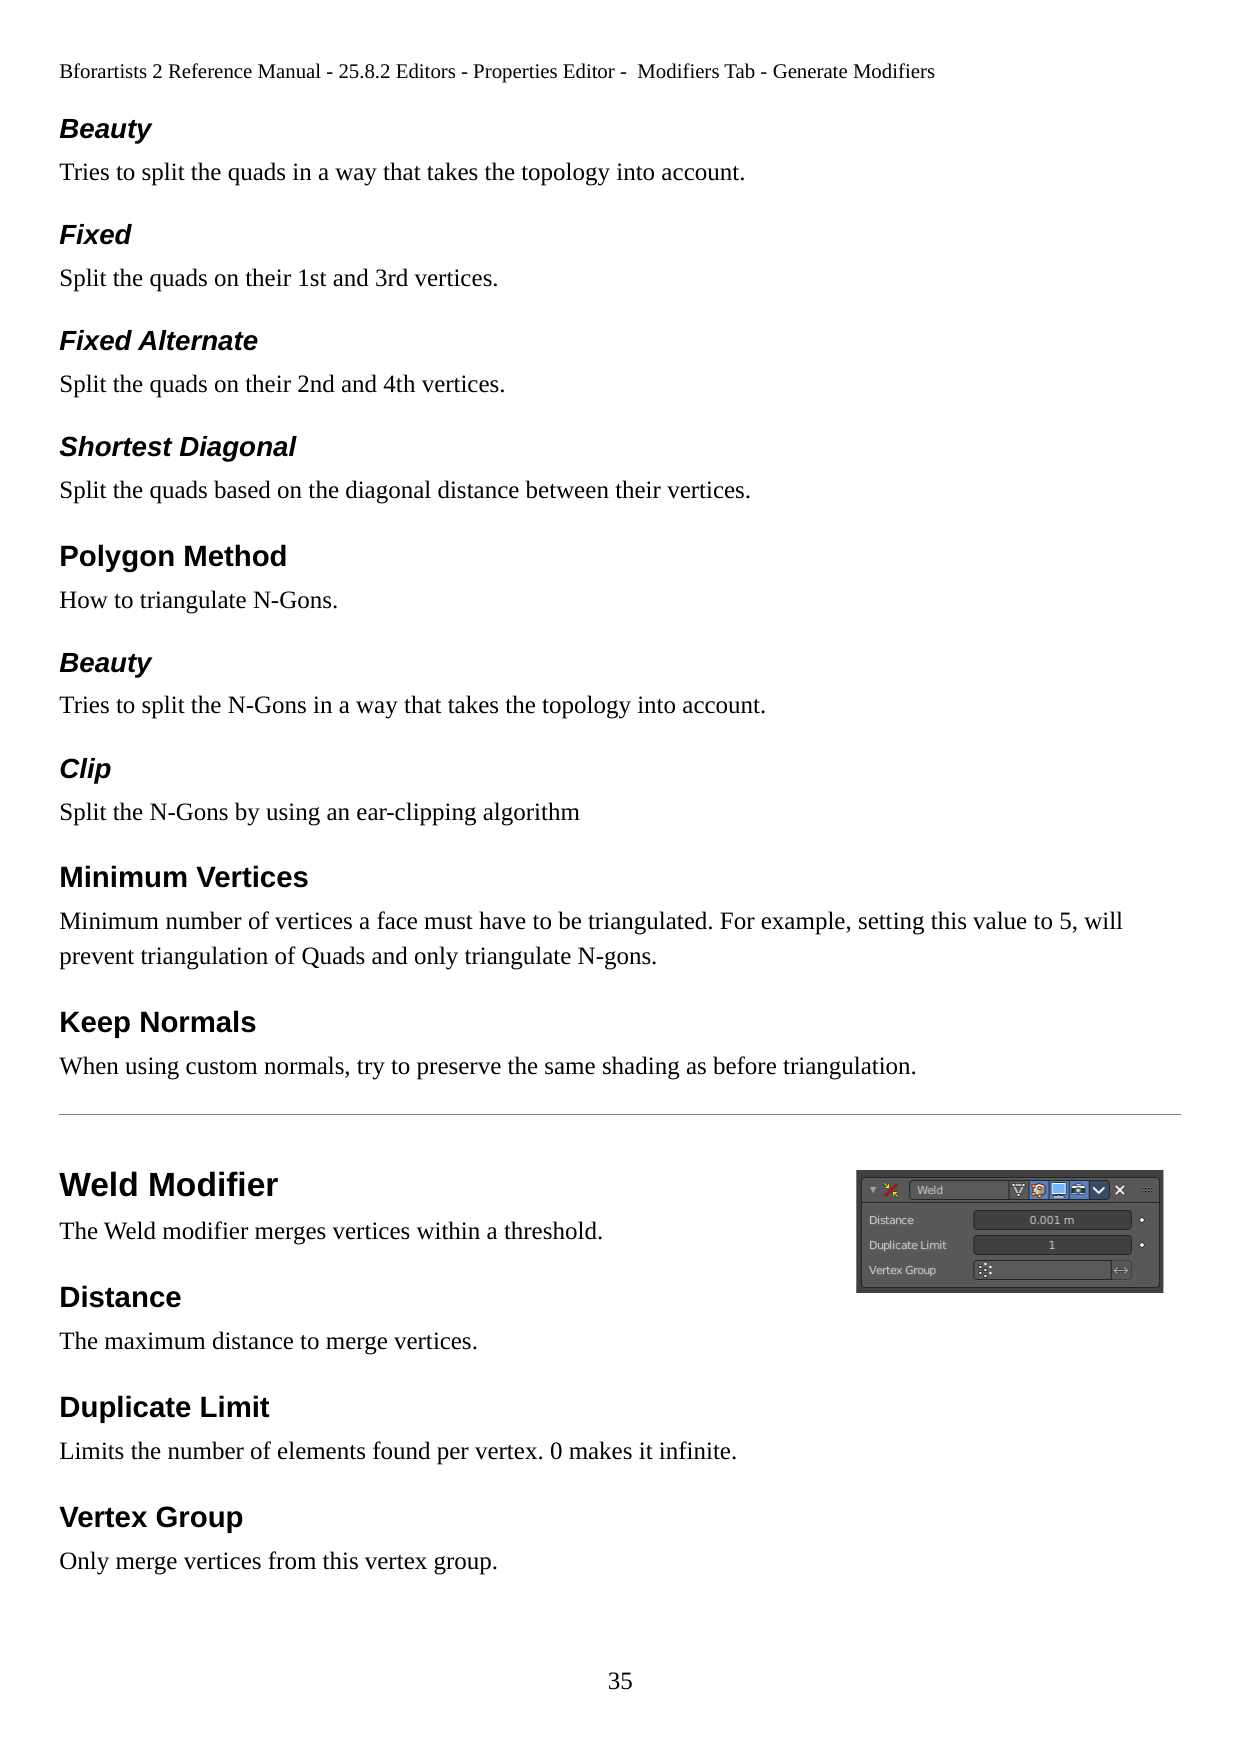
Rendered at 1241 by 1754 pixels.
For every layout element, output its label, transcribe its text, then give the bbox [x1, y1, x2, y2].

text Split the quads on their 2nd and 4th vertices. [59, 369, 1181, 398]
subtitle Clip [59, 752, 1181, 784]
subtitle Fixed Alternate [59, 324, 1181, 356]
text When using custom normals, try to preserve the same shading as before triangulation. [59, 1051, 1181, 1079]
text Limits the number of elements found per vertex. 0 makes it infinite. [59, 1436, 1181, 1464]
text Split the quads on their 1st and 3rd vertices. [59, 263, 1181, 292]
subtitle Keep Normals [59, 1004, 1181, 1038]
subtitle Minimum Vertices [59, 860, 1181, 894]
subtitle Vertex Group [59, 1499, 1181, 1533]
text Split the N-Gons by using an ear-clipping algorithm [59, 797, 1181, 825]
text How to triangulate N-Gons. [59, 585, 1181, 613]
subtitle Beauty [59, 646, 1181, 678]
picture [856, 1170, 1164, 1293]
subtitle Duplicate Limit [59, 1389, 1181, 1423]
subtitle Polygon Method [59, 538, 1181, 572]
text Tries to split the quads in a way that takes the topology into account. [59, 157, 1181, 186]
text Tries to split the N-Gons in a way that takes the topology into account. [59, 691, 1181, 719]
subtitle Distance [59, 1280, 1181, 1313]
text The Weld modifier merges vertices within a threshold. [59, 1216, 856, 1245]
text Split the quads based on the diagonal distance between their vertices. [59, 475, 1181, 503]
text The maximum distance to merge vertices. [59, 1326, 1181, 1355]
text Minimum number of vertices a face must have to be triangulated. For example, setting this value to 5, will prevent triangulation of Quads and only triangulate N-gons. [59, 906, 1181, 970]
text Only merge vertices from this vertex group. [59, 1546, 1181, 1574]
subtitle Fixed [59, 218, 1181, 250]
subtitle Weld Modifier [59, 1165, 1181, 1203]
subtitle Shortest Diagonal [59, 430, 1181, 462]
subtitle Beauty [59, 113, 1181, 144]
